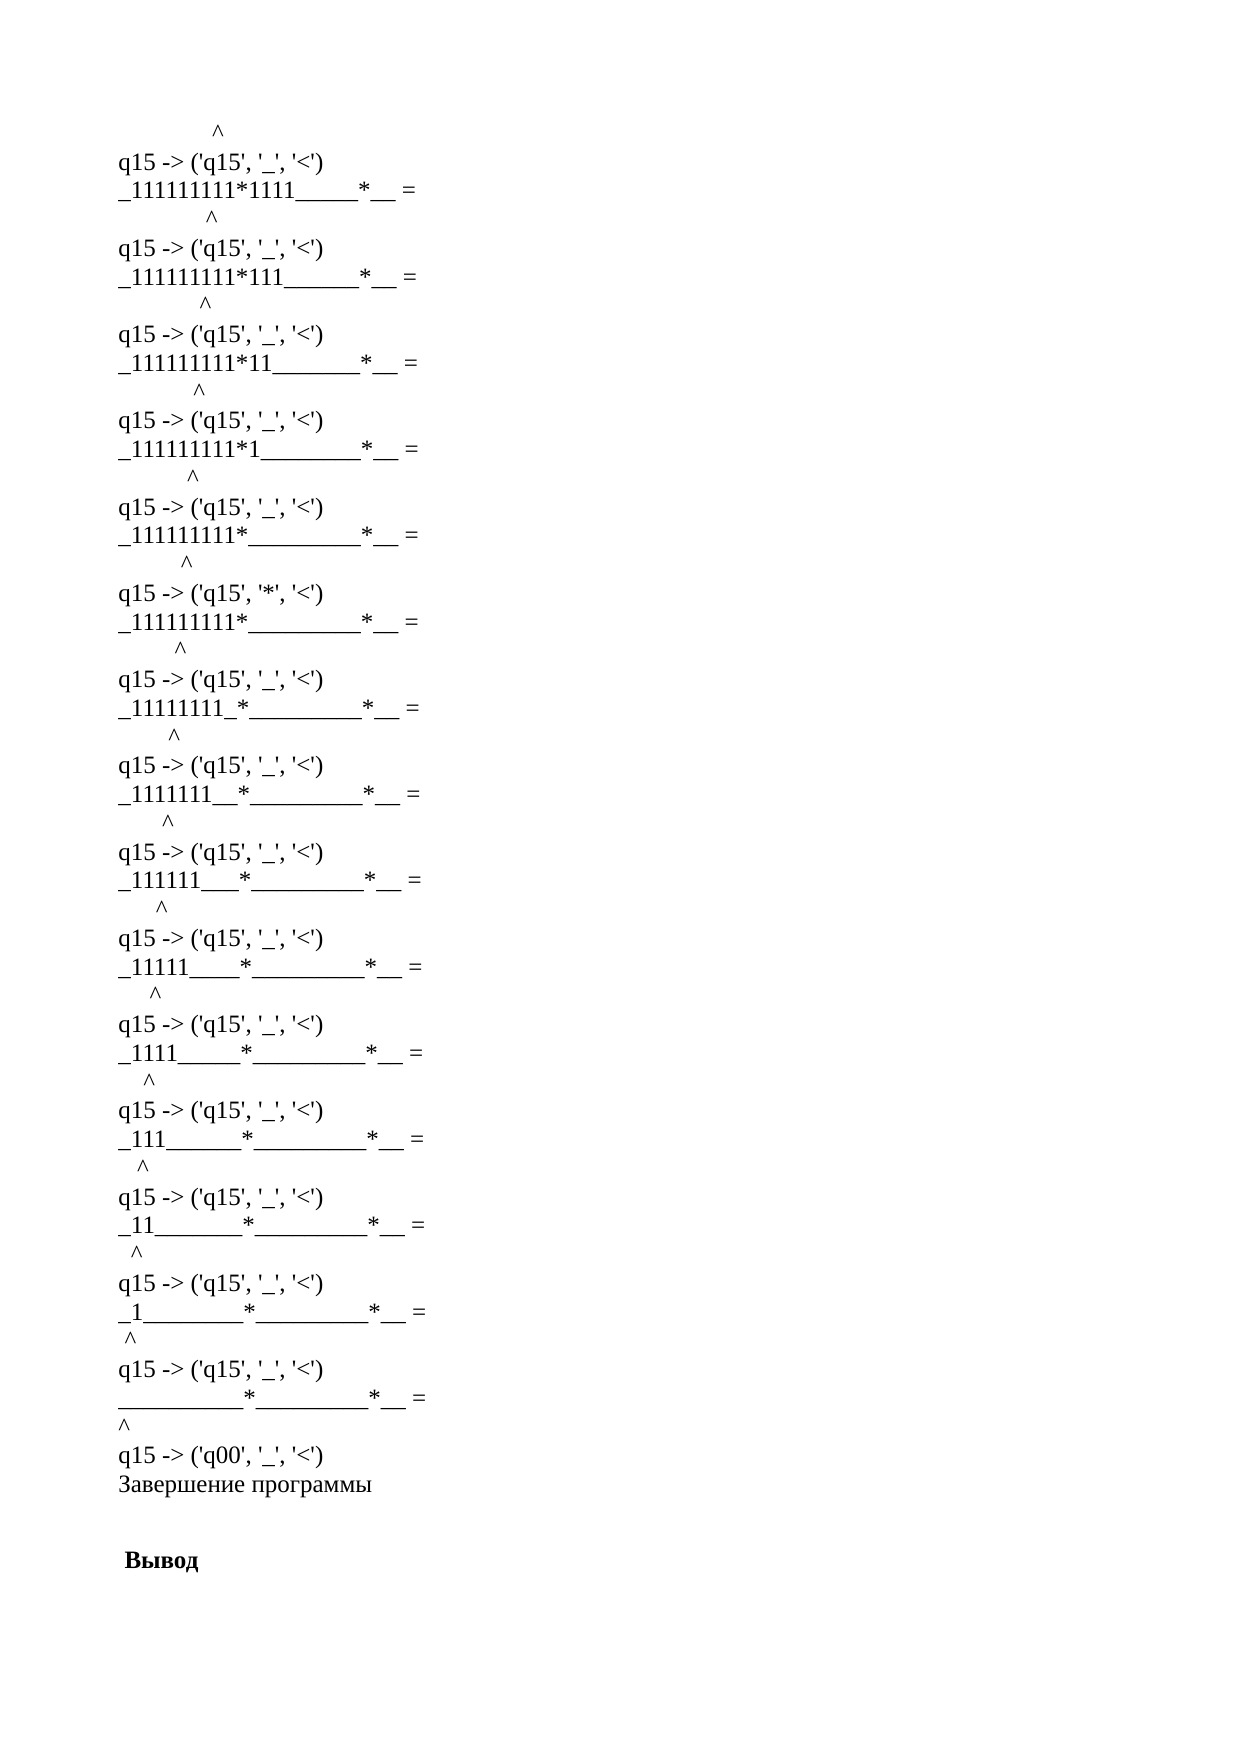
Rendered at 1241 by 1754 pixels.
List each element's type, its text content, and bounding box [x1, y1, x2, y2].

text ^ [118, 1412, 1122, 1441]
text q15 -> ('q15', '_', '<') [118, 147, 1122, 176]
text q15 -> ('q00', '_', '<') [118, 1441, 1122, 1469]
text q15 -> ('q15', '_', '<') [118, 1354, 1122, 1383]
text q15 -> ('q15', '*', '<') [118, 578, 1122, 607]
text q15 -> ('q15', '_', '<') [118, 923, 1122, 952]
text q15 -> ('q15', '_', '<') [118, 1009, 1122, 1038]
text Вывод [118, 1545, 1122, 1573]
text _111111111*_________*__ = [118, 521, 1122, 549]
text _11111____*_________*__ = [118, 952, 1122, 981]
text _1111111__*_________*__ = [118, 779, 1122, 808]
text ^ [118, 204, 1122, 233]
text ^ [118, 549, 1122, 578]
text _11_______*_________*__ = [118, 1211, 1122, 1239]
text ^ [118, 118, 1122, 147]
text q15 -> ('q15', '_', '<') [118, 319, 1122, 348]
text _111______*_________*__ = [118, 1124, 1122, 1153]
text ^ [118, 1326, 1122, 1354]
text ^ [118, 636, 1122, 664]
text _111111111*_________*__ = [118, 607, 1122, 636]
text q15 -> ('q15', '_', '<') [118, 1182, 1122, 1211]
text _111111___*_________*__ = [118, 866, 1122, 894]
text q15 -> ('q15', '_', '<') [118, 837, 1122, 866]
text ^ [118, 1067, 1122, 1096]
text q15 -> ('q15', '_', '<') [118, 1268, 1122, 1297]
text ^ [118, 291, 1122, 319]
text ^ [118, 377, 1122, 406]
text Завершение программы [118, 1469, 1122, 1498]
text _1111_____*_________*__ = [118, 1038, 1122, 1067]
text ^ [118, 1153, 1122, 1182]
text ^ [118, 808, 1122, 837]
text q15 -> ('q15', '_', '<') [118, 492, 1122, 521]
text _1________*_________*__ = [118, 1297, 1122, 1326]
text _11111111_*_________*__ = [118, 693, 1122, 722]
text _111111111*11_______*__ = [118, 348, 1122, 377]
text _111111111*111______*__ = [118, 262, 1122, 291]
text _111111111*1111_____*__ = [118, 176, 1122, 204]
text ^ [118, 1239, 1122, 1268]
text q15 -> ('q15', '_', '<') [118, 664, 1122, 693]
text q15 -> ('q15', '_', '<') [118, 406, 1122, 434]
text q15 -> ('q15', '_', '<') [118, 751, 1122, 779]
text _111111111*1________*__ = [118, 434, 1122, 463]
text ^ [118, 981, 1122, 1009]
text q15 -> ('q15', '_', '<') [118, 1096, 1122, 1124]
text ^ [118, 463, 1122, 492]
text ^ [118, 722, 1122, 751]
text ^ [118, 894, 1122, 923]
text q15 -> ('q15', '_', '<') [118, 233, 1122, 262]
text __________*_________*__ = [118, 1383, 1122, 1412]
